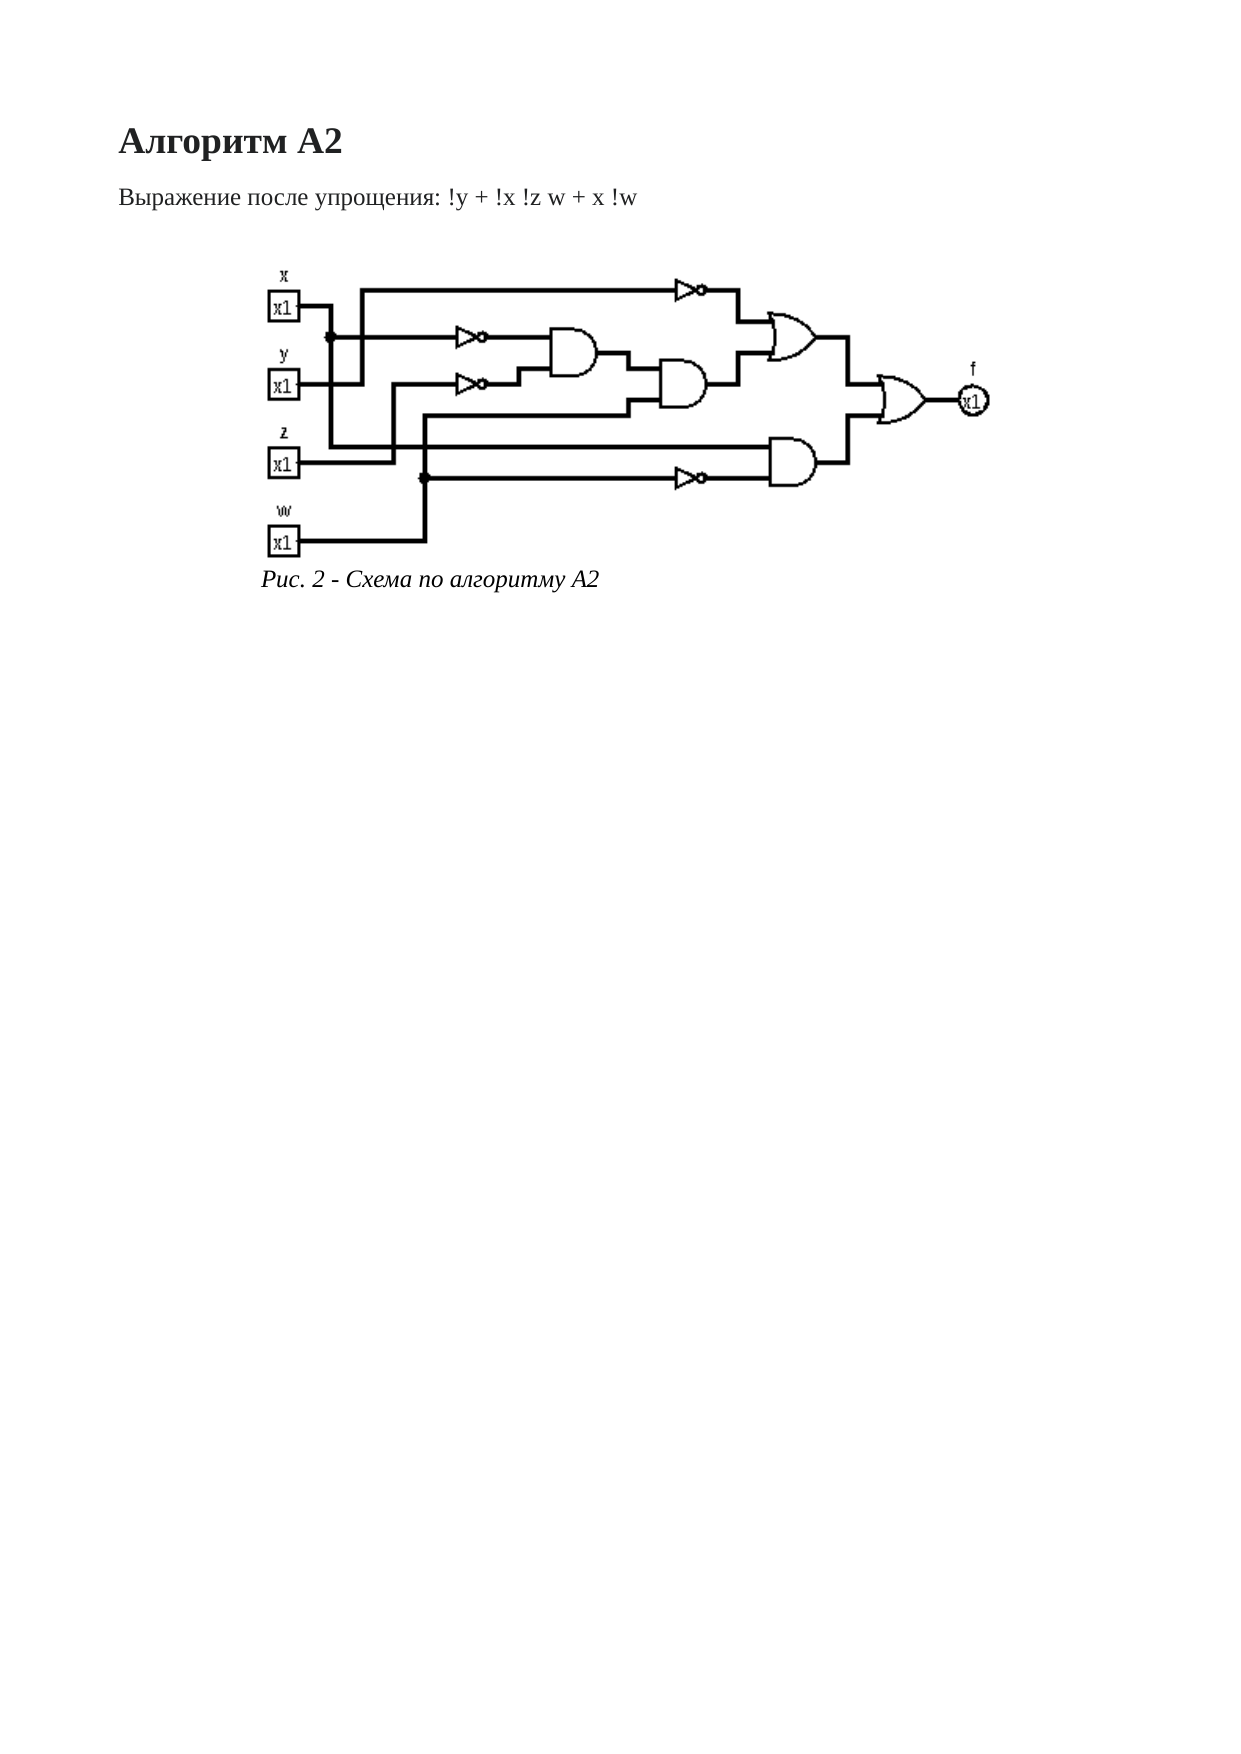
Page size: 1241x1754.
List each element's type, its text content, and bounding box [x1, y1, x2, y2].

text Алгоритм А2 [118, 118, 1122, 161]
text Рис. 2 - Схема по алгоритму А2 [261, 564, 995, 592]
text Выражение после упрощения: !y + !x !z w + x !w [118, 182, 1122, 211]
picture [260, 257, 995, 564]
